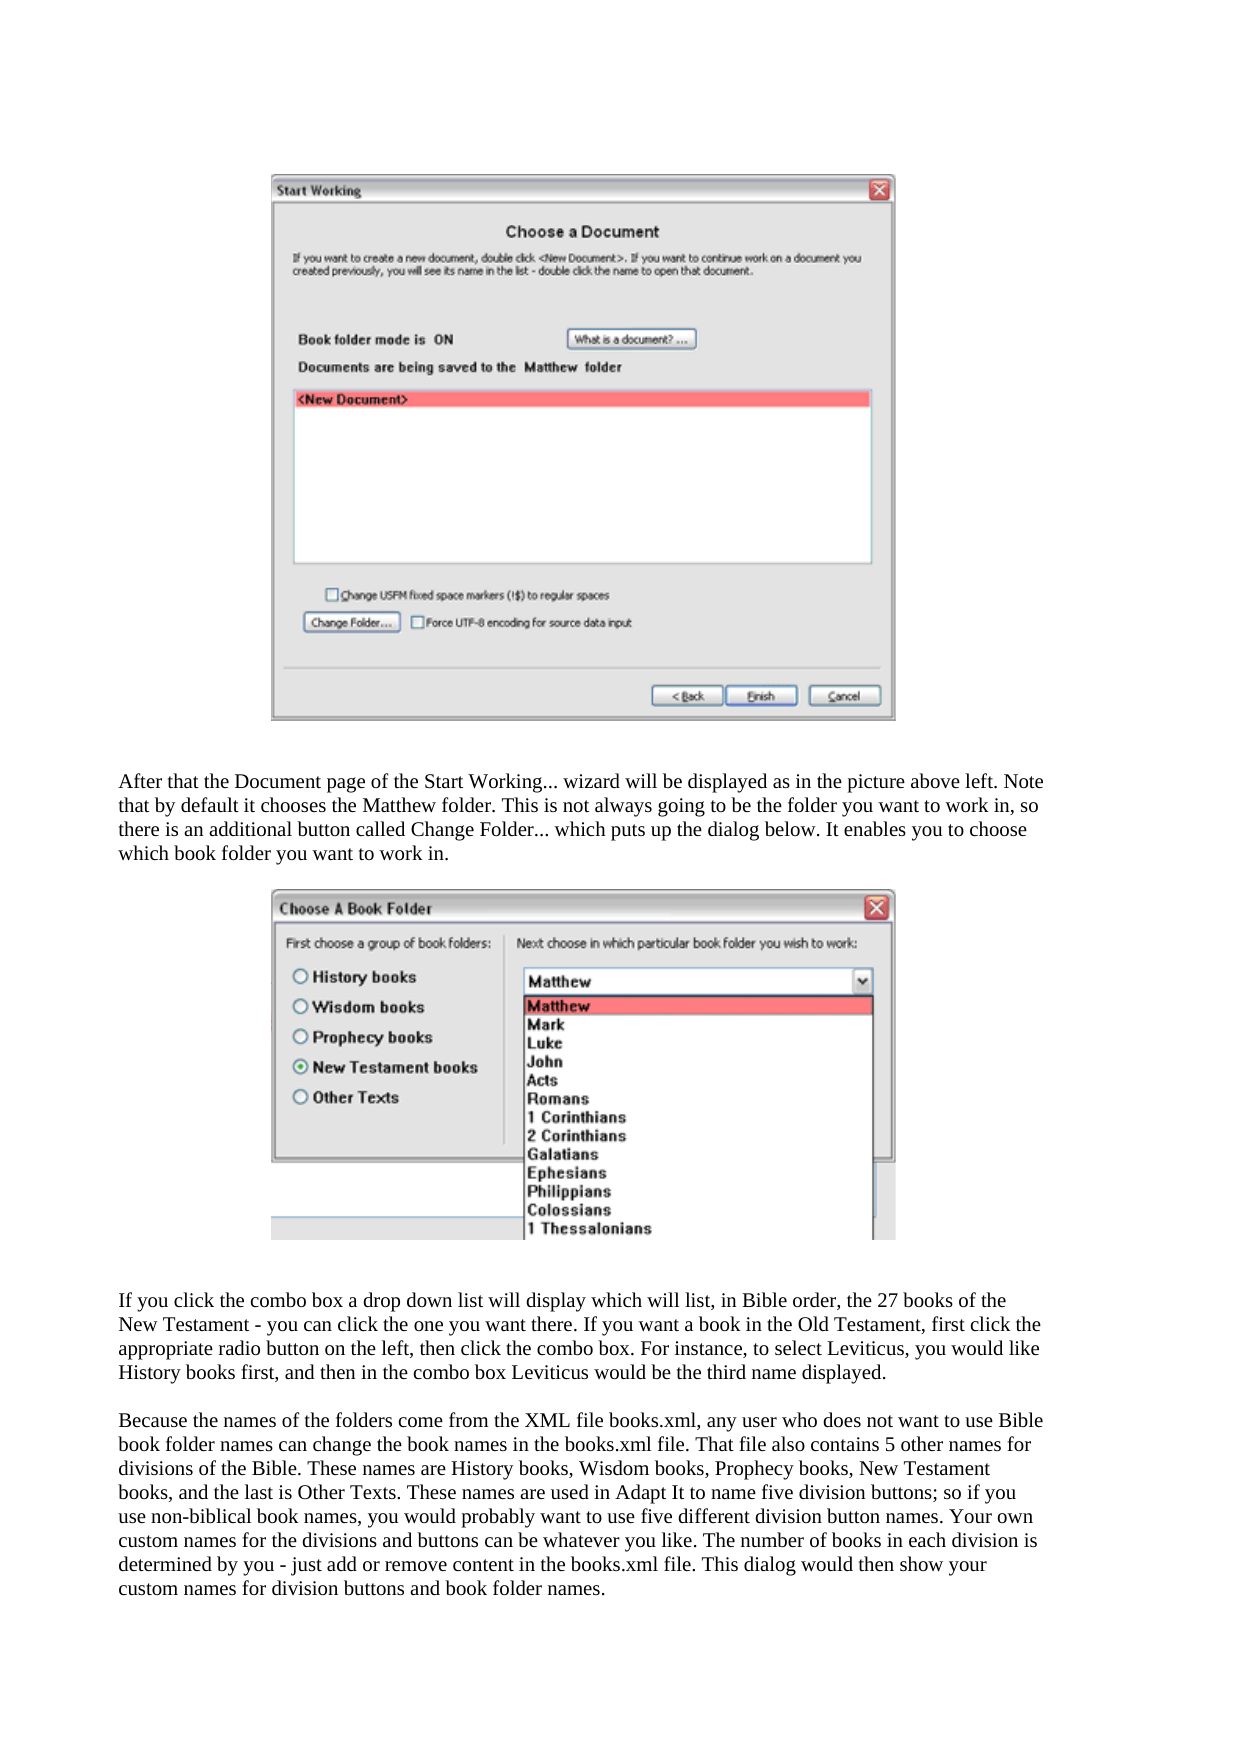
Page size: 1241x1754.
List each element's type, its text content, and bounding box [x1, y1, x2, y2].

text If you click the combo box a drop down list will display which will list, in Bible order, the 27 books of the New Testament - you can click the one you want there. If you want a book in the Old Testament, first click the appropriate radio button on the left, then click the combo box. For instance, to select Leviticus, you would like History books first, and then in the combo box Leviticus would be the third name displayed. [118, 1287, 1048, 1384]
picture [271, 174, 896, 721]
text Because the names of the folders come from the XML file books.xml, any user who does not want to use Bible book folder names can change the book names in the books.xml file. That file also contains 5 other names for divisions of the Bible. These names are History books, Wisdom books, Prophecy books, New Testament books, and the last is Other Texts. These names are used in Adapt It to name five division buttons; so if you use non-biblical book names, you would probably want to use five different division button names. Your own custom names for the divisions and buttons can be whatever you like. The number of books in each division is determined by you - just add or remove content in the books.xml file. This dialog would then show your custom names for division buttons and book folder names. [118, 1408, 1048, 1600]
picture [271, 889, 896, 1240]
text After that the Document page of the Start Working... wizard will be displayed as in the picture above left. Note that by default it chooses the Matthew folder. This is not always going to be the folder you want to work in, so there is an additional button called Change Folder... which puts up the dialog below. It enables you to choose which book folder you want to work in. [118, 769, 1048, 865]
